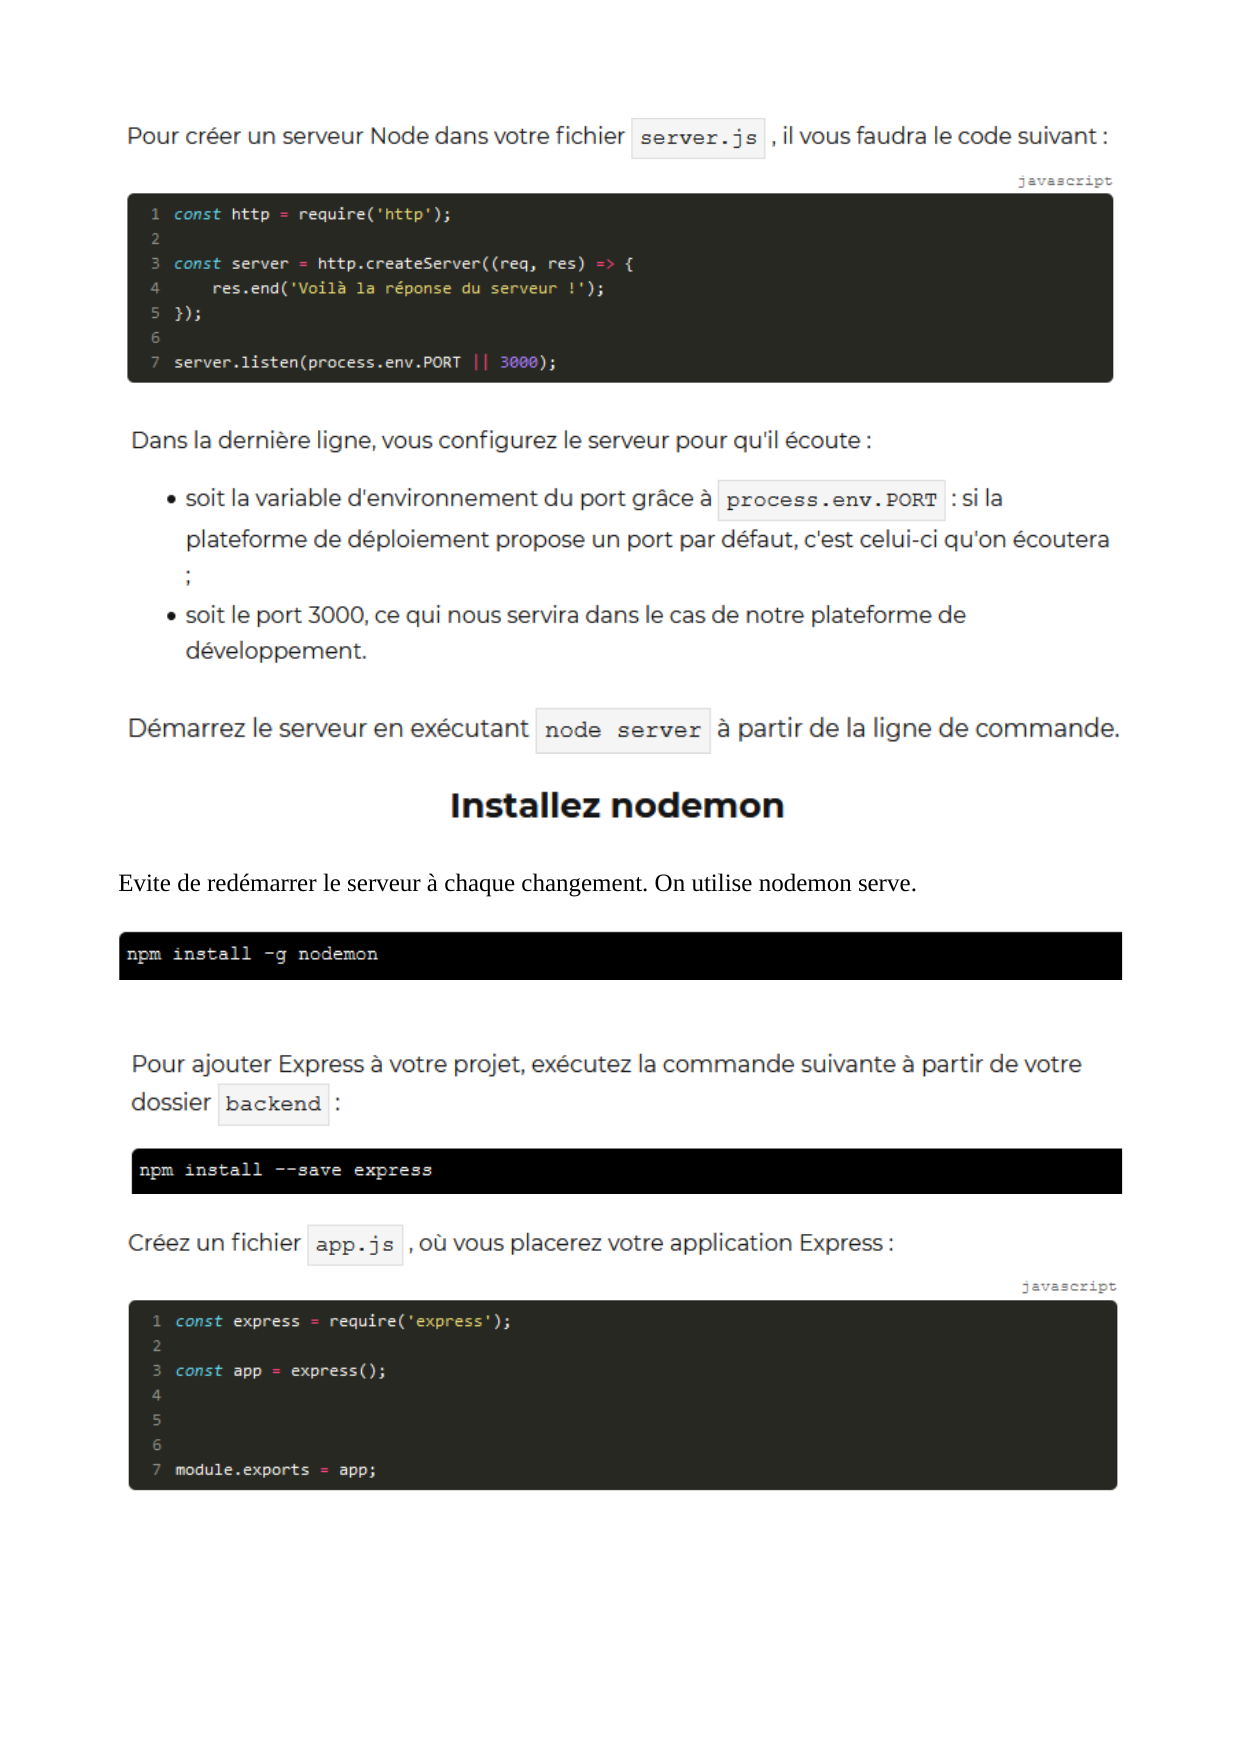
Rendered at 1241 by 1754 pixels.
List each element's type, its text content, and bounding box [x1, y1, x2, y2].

picture [118, 925, 1123, 980]
picture [118, 1037, 1123, 1194]
text Evite de redémarrer le serveur à chaque changement. On utilise nodemon serve. [118, 868, 1122, 897]
picture [118, 415, 1123, 674]
picture [118, 1222, 1123, 1493]
picture [118, 702, 1123, 754]
picture [118, 118, 1123, 387]
picture [443, 782, 797, 829]
